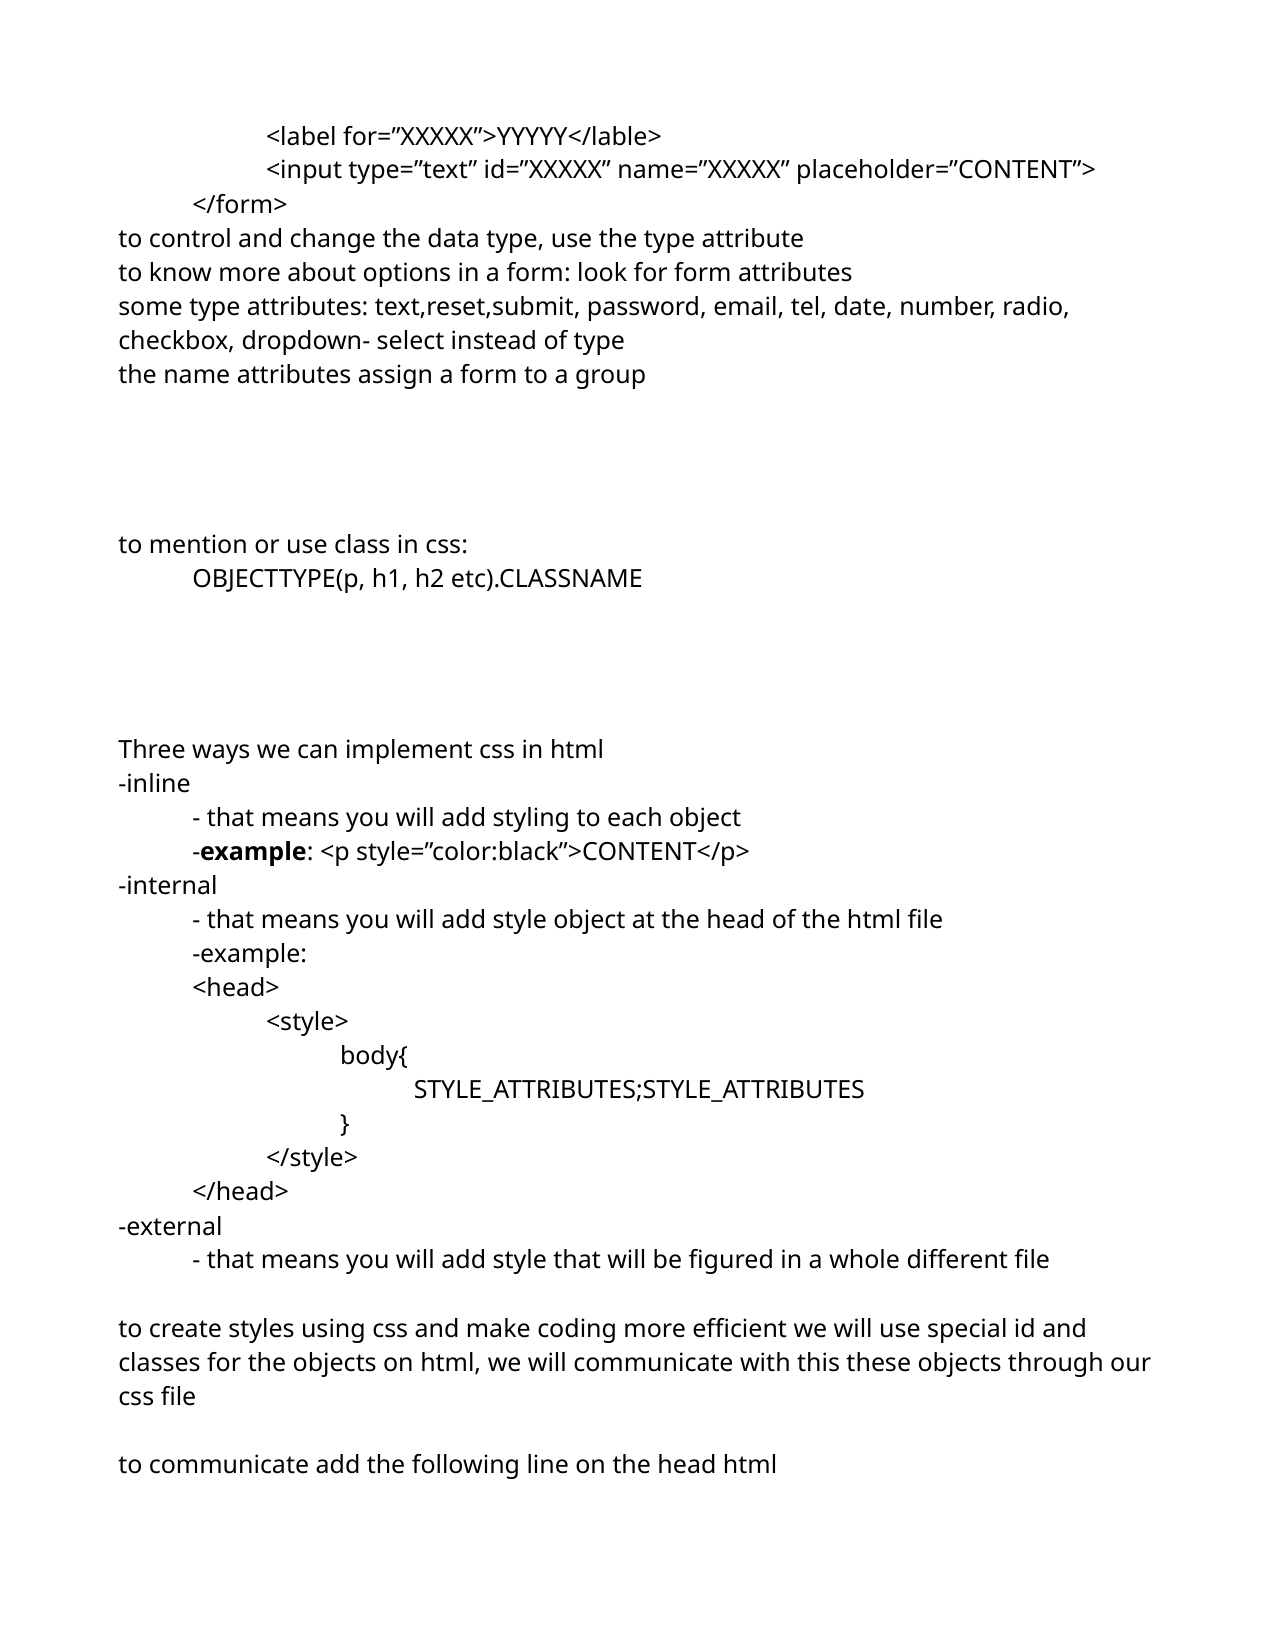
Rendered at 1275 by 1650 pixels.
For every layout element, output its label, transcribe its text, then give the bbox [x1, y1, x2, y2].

text - that means you will add style that will be figured in a whole different file [118, 1242, 1157, 1276]
text to create styles using css and make coding more efficient we will use special id and classes for the objects on html, we will communicate with this these objects through our css file [118, 1310, 1157, 1412]
text to mention or use class in css: OBJECTTYPE(p, h1, h2 etc).CLASSNAME [118, 527, 1157, 595]
text - that means you will add style object at the head of the html file [118, 902, 1157, 936]
text -inline [118, 765, 1157, 799]
text body{ [118, 1038, 1157, 1072]
text <label for=”XXXXX”>YYYYY</lable> [118, 118, 1157, 152]
text Three ways we can implement css in html [118, 731, 1157, 765]
text -external [118, 1208, 1157, 1242]
text <style> [118, 1004, 1157, 1038]
text to know more about options in a form: look for form attributes [118, 254, 1157, 288]
text <input type=”text” id=”XXXXX” name=”XXXXX” placeholder=”CONTENT”> [118, 152, 1157, 186]
text -example: <head> [118, 936, 1157, 1004]
text to communicate add the following line on the head html [118, 1447, 1157, 1481]
text the name attributes assign a form to a group [118, 357, 1157, 391]
text - that means you will add styling to each object [118, 799, 1157, 833]
text </head> [118, 1174, 1157, 1208]
text to control and change the data type, use the type attribute [118, 220, 1157, 254]
text </style> [118, 1140, 1157, 1174]
text } [118, 1106, 1157, 1140]
text some type attributes: text,reset,submit, password, email, tel, date, number, radio, checkbox, dropdown- select instead of type [118, 288, 1157, 357]
text -example: <p style=”color:black”>CONTENT</p> [118, 833, 1157, 867]
text -internal [118, 867, 1157, 902]
text STYLE_ATTRIBUTES;STYLE_ATTRIBUTES [118, 1072, 1157, 1106]
text </form> [118, 186, 1157, 220]
